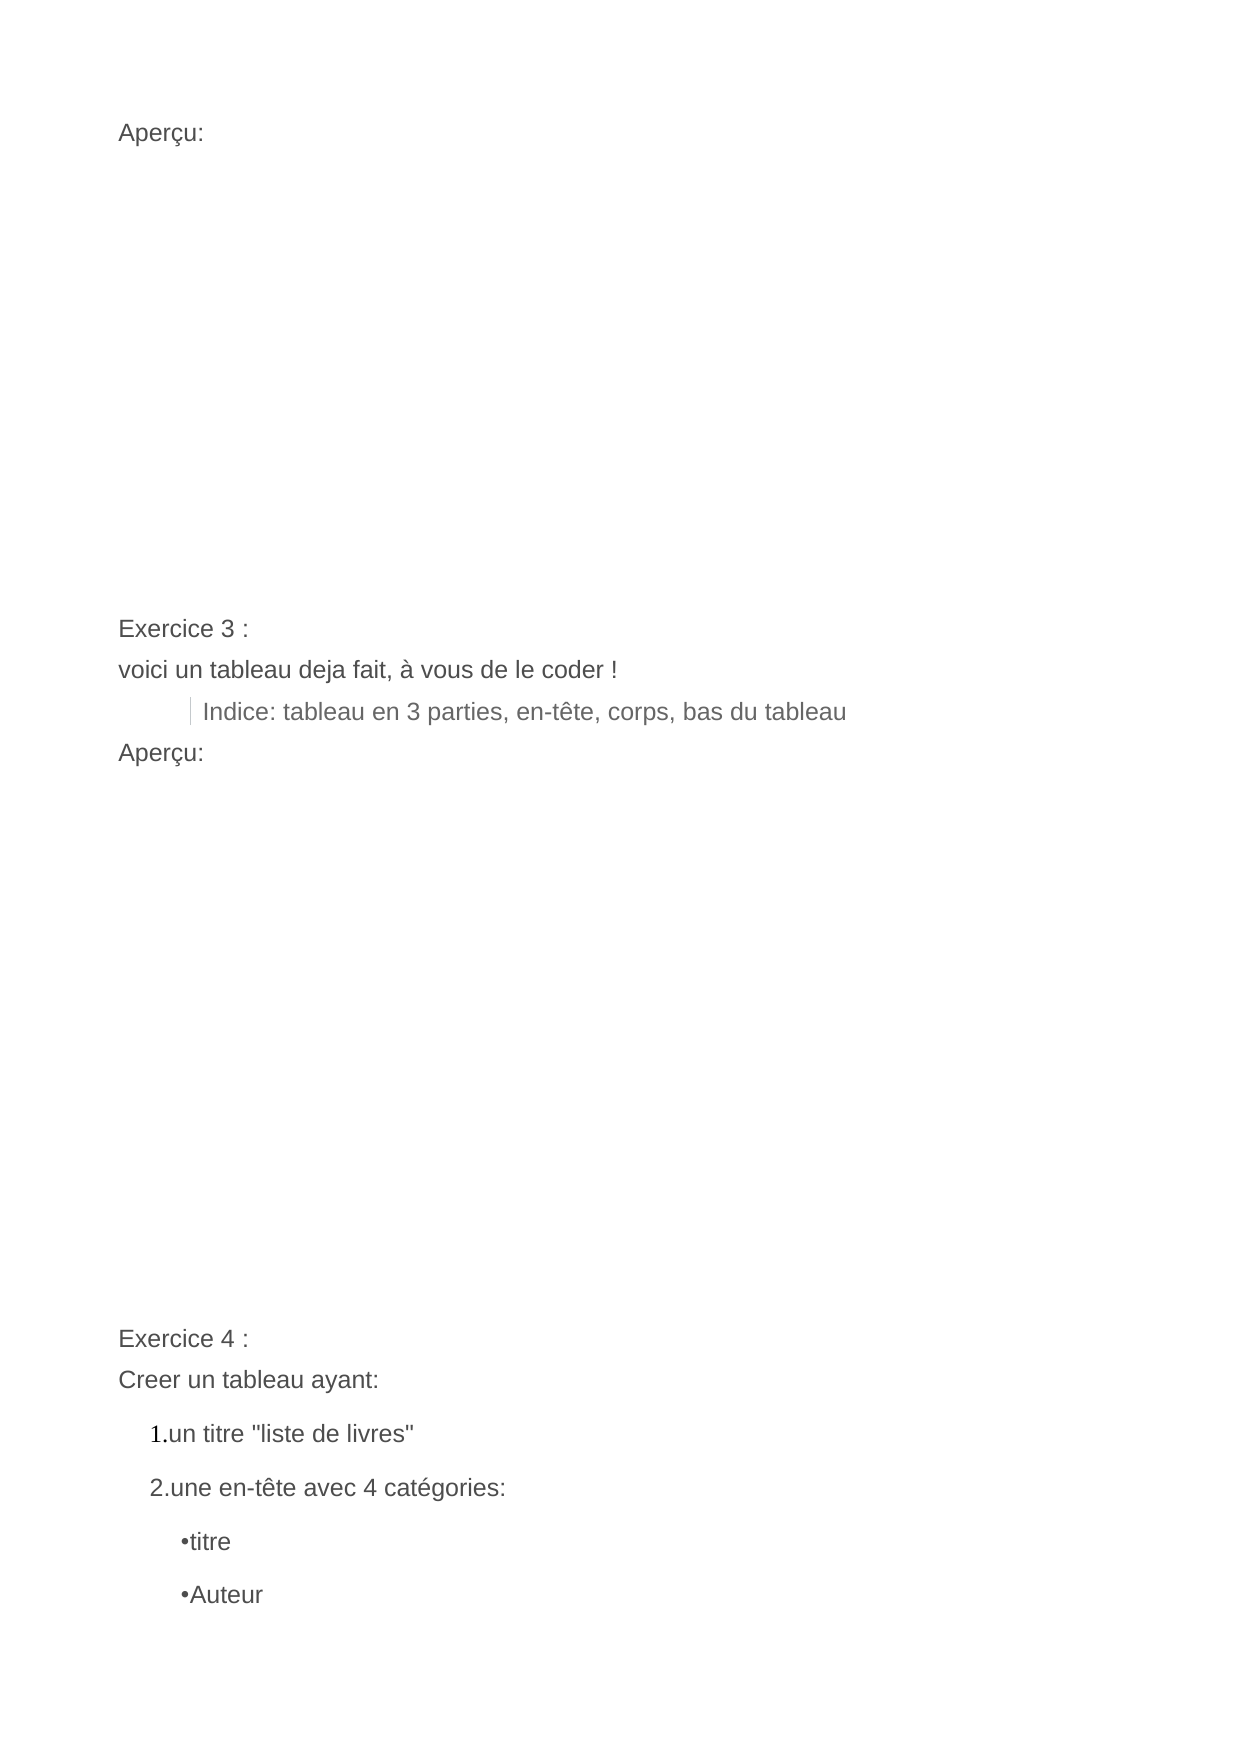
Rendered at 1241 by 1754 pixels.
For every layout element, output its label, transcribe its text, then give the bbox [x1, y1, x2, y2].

text Indice: tableau en 3 parties, en-tête, corps, bas du tableau [191, 697, 1063, 725]
list un titre "liste de livres" [149, 1419, 1122, 1448]
text Exercice 4 : [118, 1324, 1122, 1353]
text voici un tableau deja fait, à vous de le coder ! [118, 655, 1122, 684]
text Creer un tableau ayant: [118, 1365, 1122, 1394]
subtitle Aperçu: [118, 118, 1122, 147]
list une en-tête avec 4 catégories: [149, 1473, 1122, 1501]
subtitle Aperçu: [118, 738, 1122, 767]
list Auteur [181, 1580, 1122, 1609]
text Exercice 3 : [118, 614, 1122, 643]
list titre [181, 1526, 1122, 1555]
